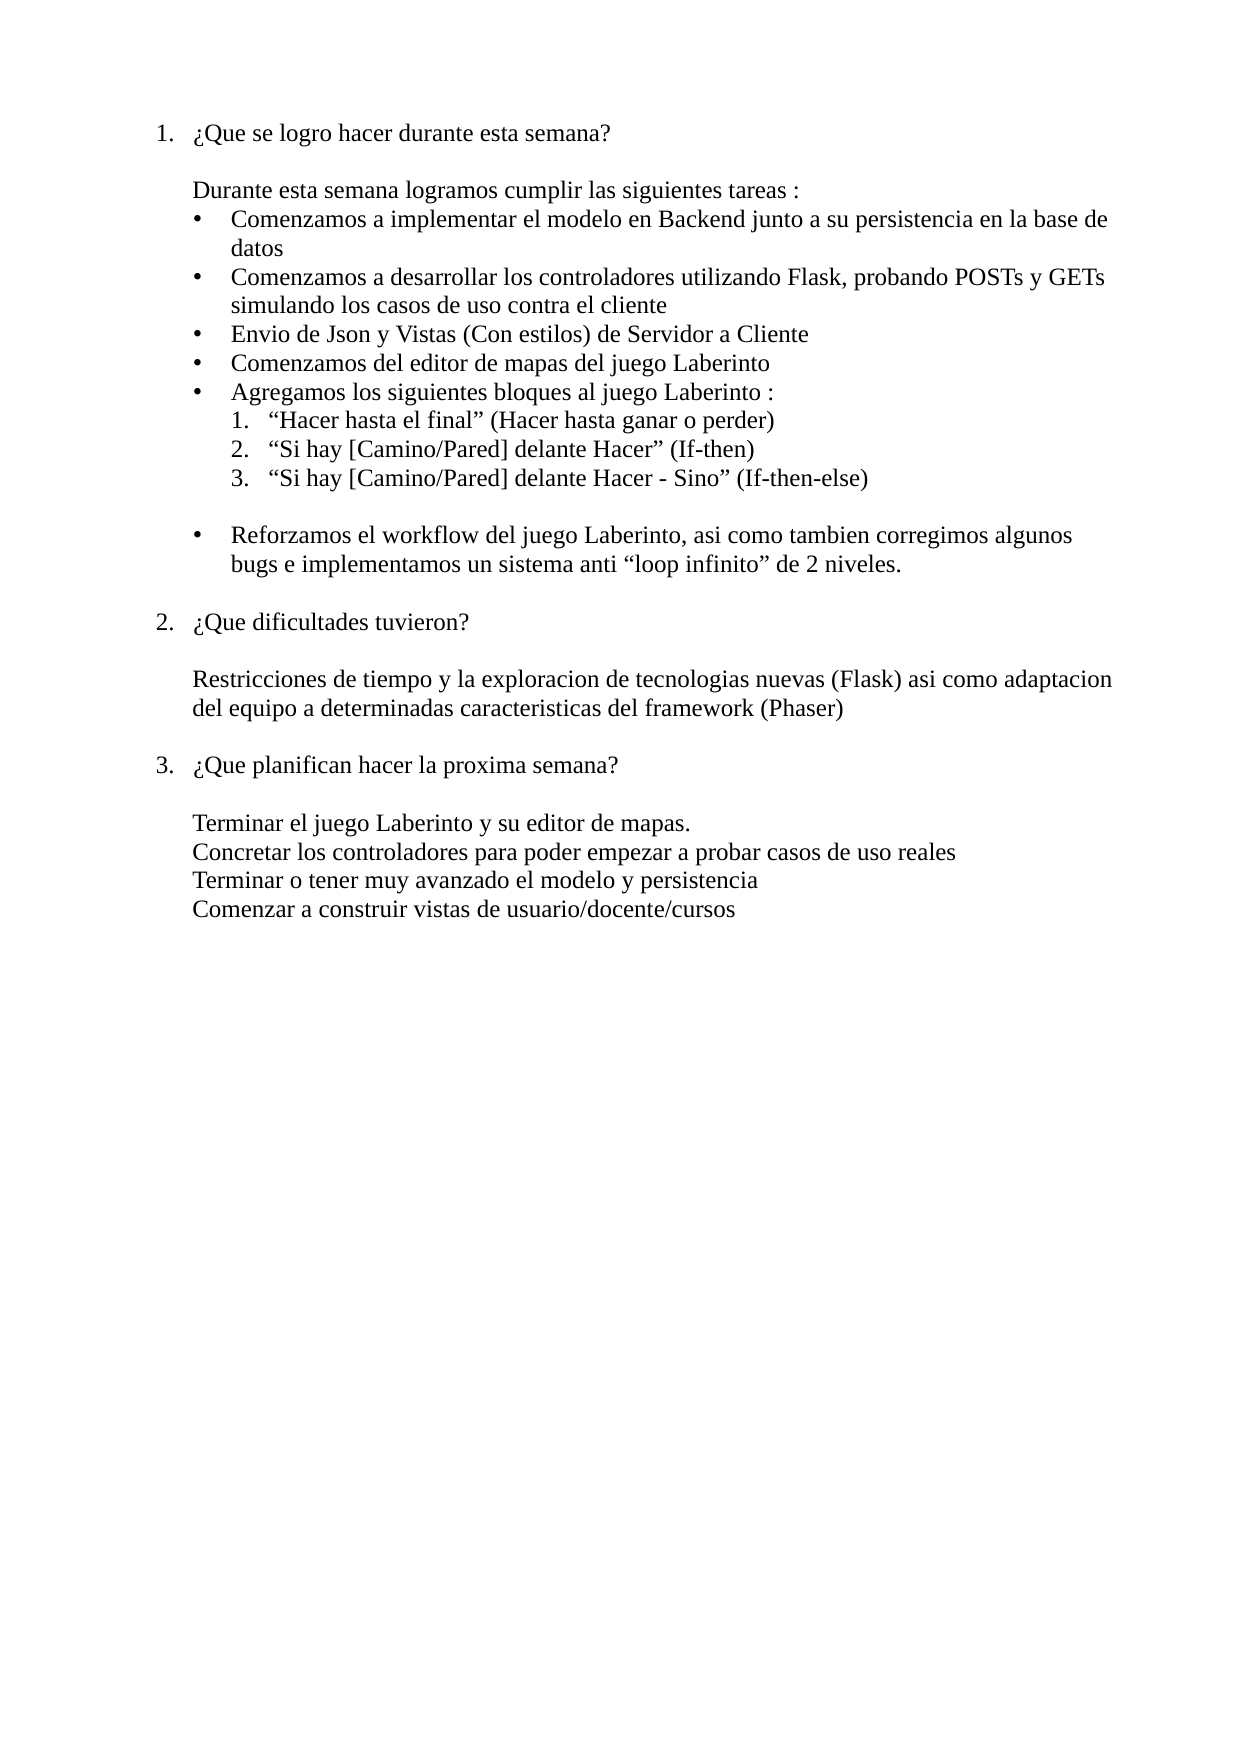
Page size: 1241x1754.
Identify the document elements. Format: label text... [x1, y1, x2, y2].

text Terminar o tener muy avanzado el modelo y persistencia [118, 866, 1122, 894]
list Comenzamos del editor de mapas del juego Laberinto [193, 348, 1122, 377]
list ¿Que se logro hacer durante esta semana? [156, 118, 1122, 147]
list ¿Que planifican hacer la proxima semana? [156, 751, 1122, 779]
list Comenzamos a implementar el modelo en Backend junto a su persistencia en la base de datos [193, 204, 1122, 262]
text Comenzar a construir vistas de usuario/docente/cursos [118, 894, 1122, 923]
list “Hacer hasta el final” (Hacer hasta ganar o perder) [231, 406, 1122, 434]
list Reforzamos el workflow del juego Laberinto, asi como tambien corregimos algunos bugs e implementamos un sistema anti “loop infinito” de 2 niveles. [193, 521, 1122, 578]
list Envio de Json y Vistas (Con estilos) de Servidor a Cliente [193, 319, 1122, 348]
list “Si hay [Camino/Pared] delante Hacer” (If-then) [231, 434, 1122, 463]
list Agregamos los siguientes bloques al juego Laberinto : [193, 377, 1122, 406]
list ¿Que dificultades tuvieron? [156, 607, 1122, 636]
text Concretar los controladores para poder empezar a probar casos de uso reales [118, 837, 1122, 866]
list “Si hay [Camino/Pared] delante Hacer - Sino” (If-then-else) [231, 463, 1122, 492]
text Restricciones de tiempo y la exploracion de tecnologias nuevas (Flask) asi como adaptacion del equipo a determinadas caracteristicas del framework (Phaser) [118, 664, 1122, 722]
text Terminar el juego Laberinto y su editor de mapas. [118, 808, 1122, 837]
list Comenzamos a desarrollar los controladores utilizando Flask, probando POSTs y GETs simulando los casos de uso contra el cliente [193, 262, 1122, 319]
text Durante esta semana logramos cumplir las siguientes tareas : [118, 176, 1122, 204]
